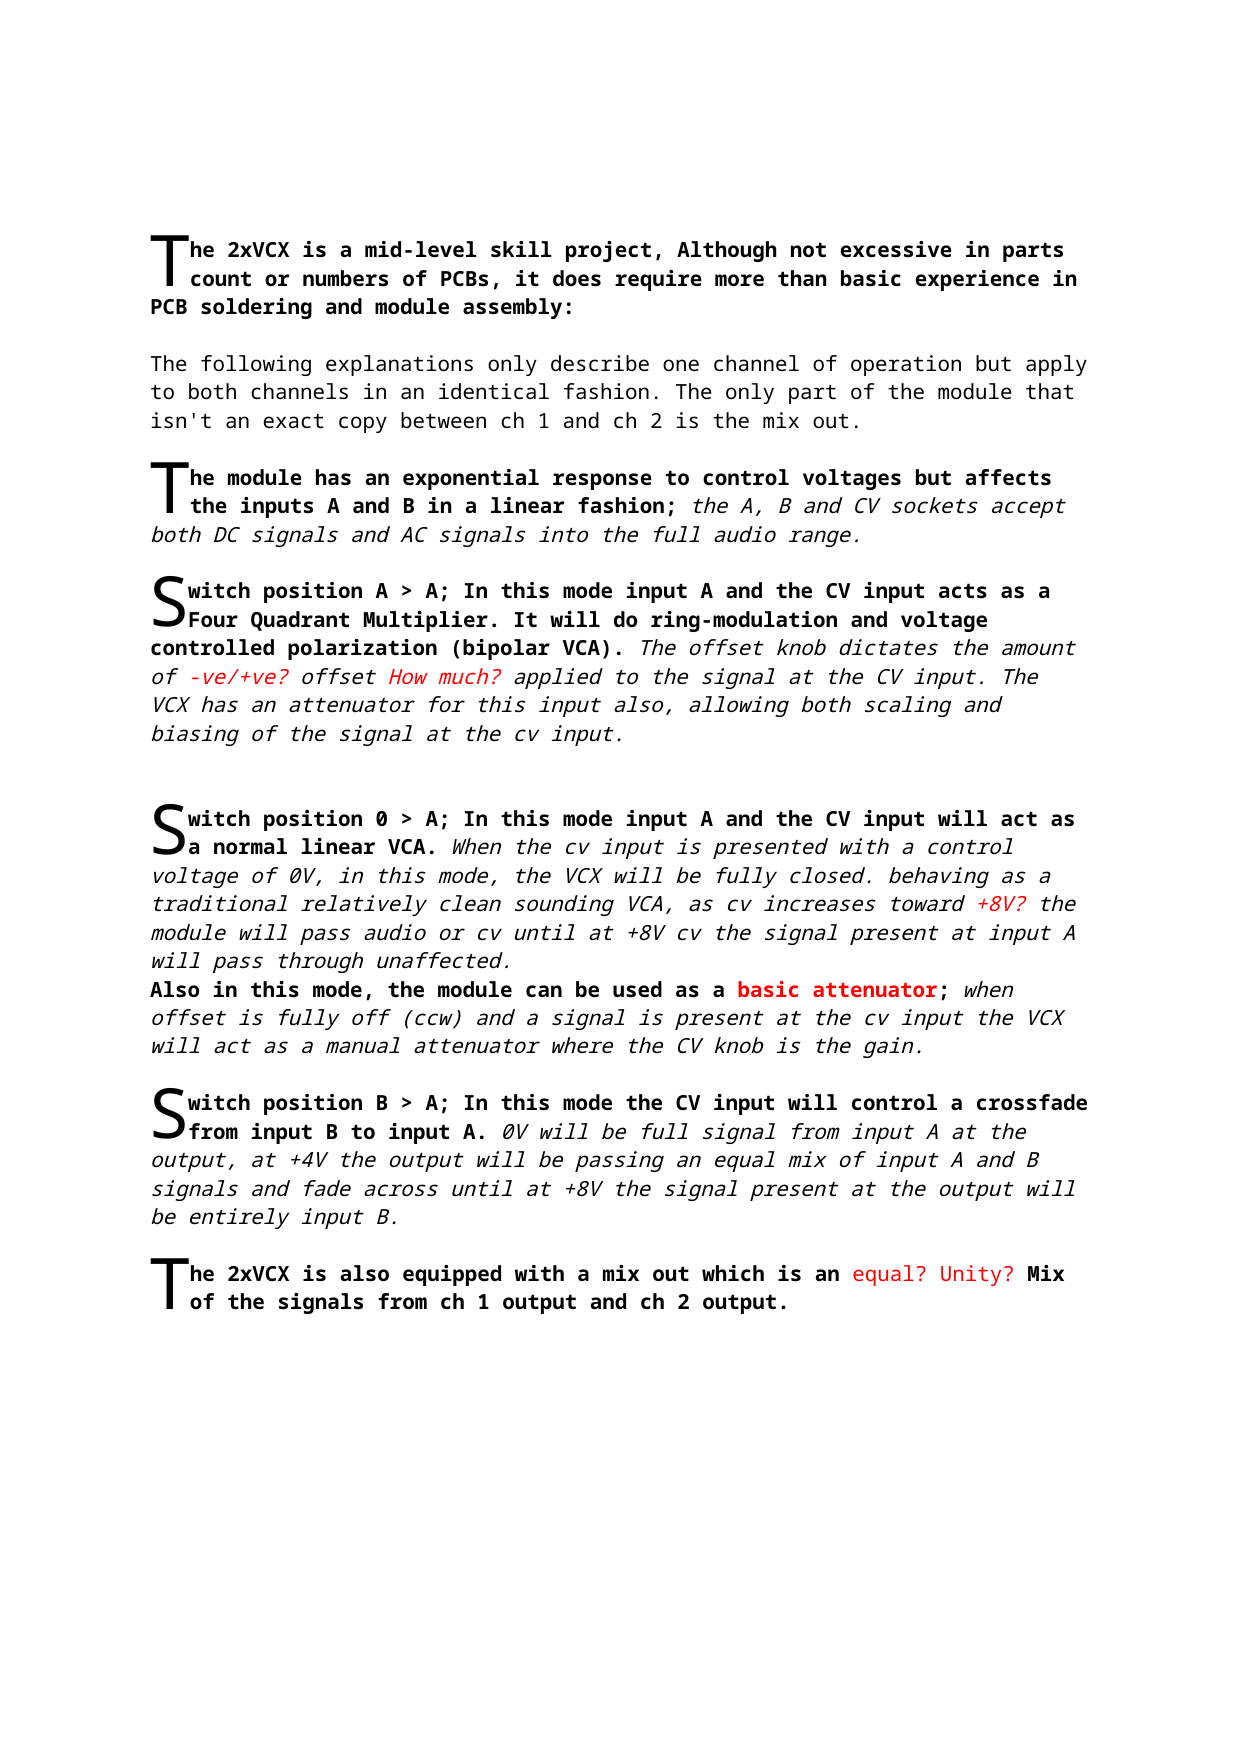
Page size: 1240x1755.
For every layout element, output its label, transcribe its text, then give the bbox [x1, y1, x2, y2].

text The following explanations only describe one channel of operation but apply to both channels in an identical fashion. The only part of the module that isn't an exact copy between ch 1 and ch 2 is the mix out. [150, 349, 1089, 434]
text Switch position B > A; In this mode the CV input will control a crossfade from input B to input A. 0V will be full signal from input A at the output, at +4V the output will be passing an equal mix of input A and B signals and fade across until at +8V the signal present at the output will be entirely input B. [150, 1088, 1089, 1231]
text Switch position 0 > A; In this mode input A and the CV input will act as a normal linear VCA. When the cv input is presented with a control voltage of 0V, in this mode, the VCX will be fully closed. behaving as a traditional relatively clean sounding VCA, as cv increases toward +8V? the module will pass audio or cv until at +8V cv the signal present at input A will pass through unaffected. [150, 804, 1089, 975]
text The 2xVCX is a mid-level skill project, Although not excessive in parts count or numbers of PCBs, it does require more than basic experience in PCB soldering and module assembly: [150, 235, 1089, 321]
text Switch position A > A; In this mode input A and the CV input acts as a Four Quadrant Multiplier. It will do ring-modulation and voltage controlled polarization (bipolar VCA). The offset knob dictates the amount of -ve/+ve? offset How much? applied to the signal at the CV input. The VCX has an attenuator for this input also, allowing both scaling and biasing of the signal at the cv input. [150, 577, 1089, 747]
text The module has an exponential response to control voltages but affects the inputs A and B in a linear fashion; the A, B and CV sockets accept both DC signals and AC signals into the full audio range. [150, 463, 1089, 548]
text Also in this mode, the module can be used as a basic attenuator; when offset is fully off (ccw) and a signal is present at the cv input the VCX will act as a manual attenuator where the CV knob is the gain. [150, 975, 1089, 1060]
text The 2xVCX is also equipped with a mix out which is an equal? Unity? Mix of the signals from ch 1 output and ch 2 output. [150, 1259, 1089, 1316]
